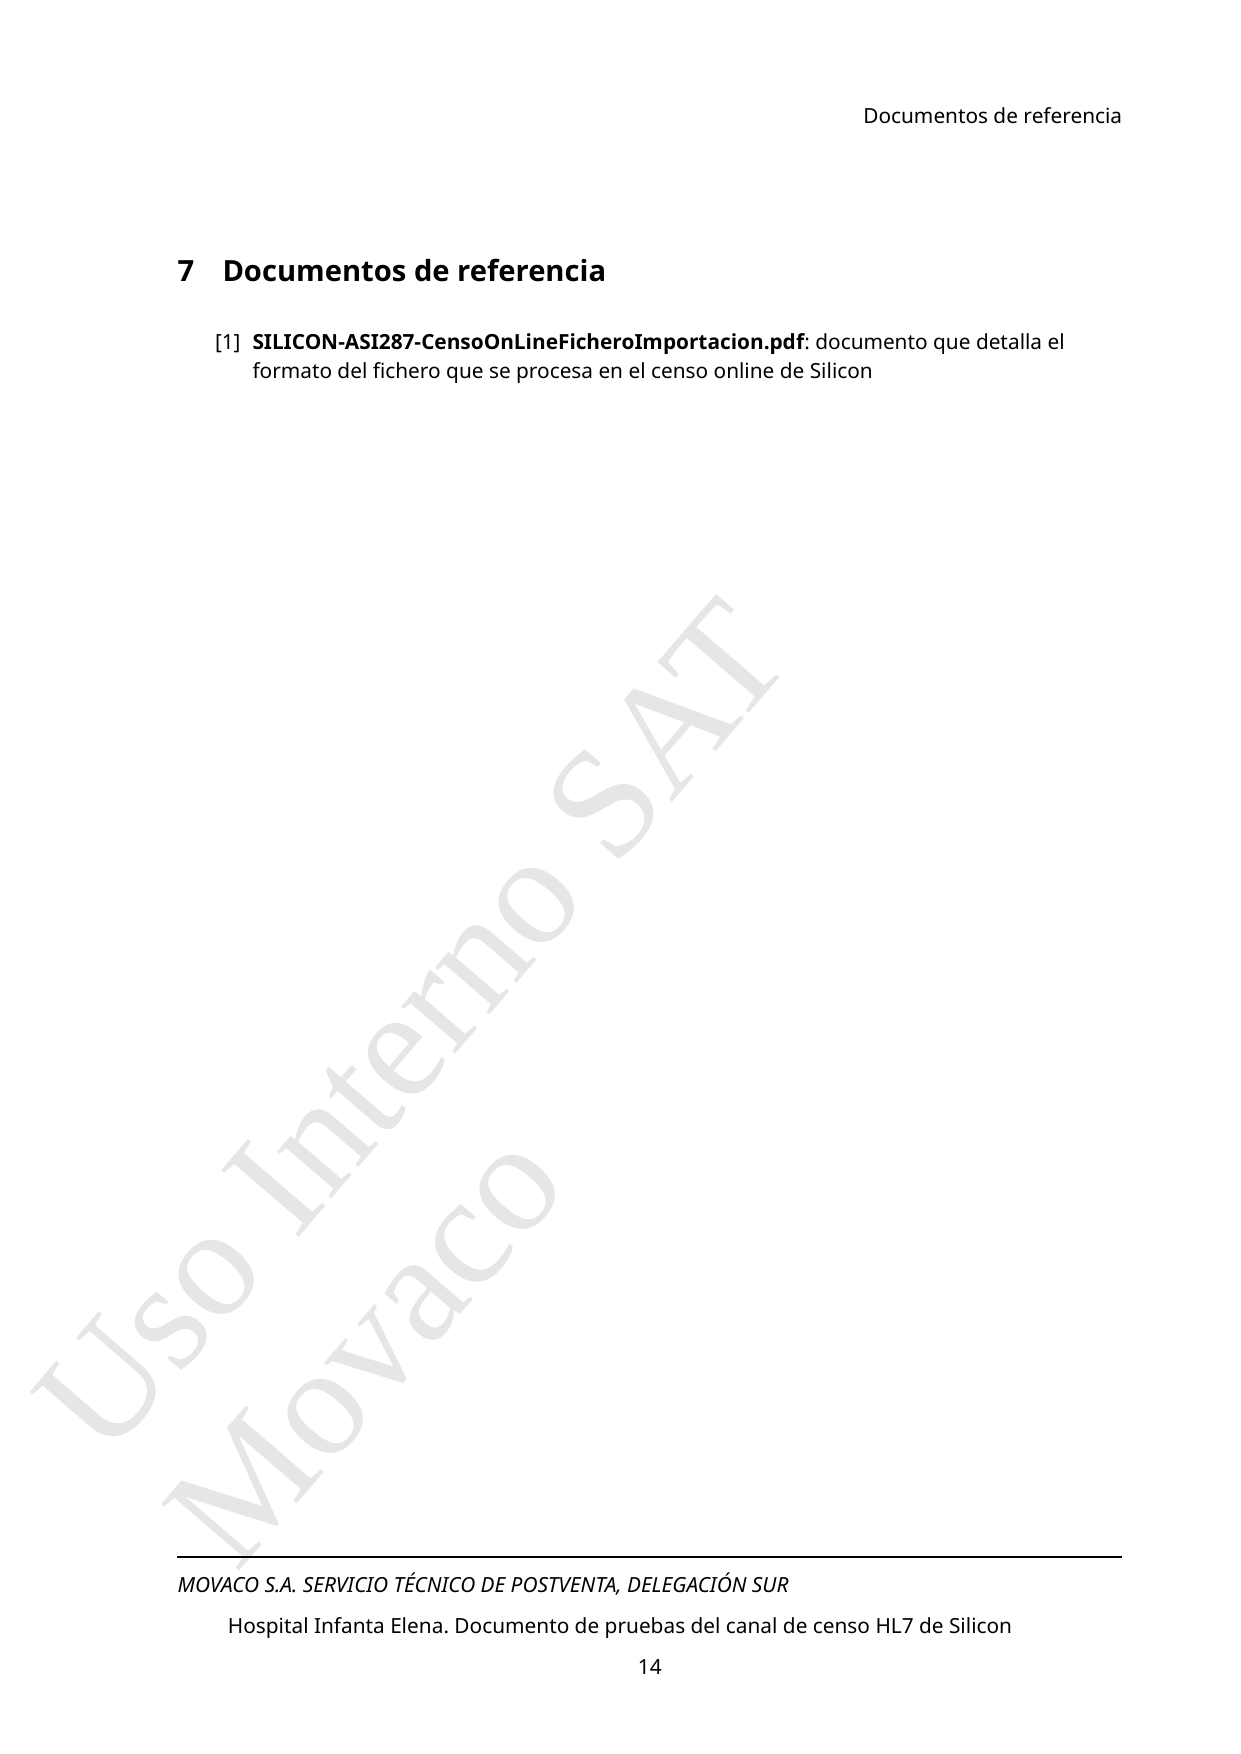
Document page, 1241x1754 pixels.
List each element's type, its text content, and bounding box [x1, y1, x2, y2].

subtitle Documentos de referencia [177, 250, 1122, 290]
list SILICON-ASI287-CensoOnLineFicheroImportacion.pdf: documento que detalla el formato del fichero que se procesa en el censo online de Silicon [215, 327, 1122, 384]
